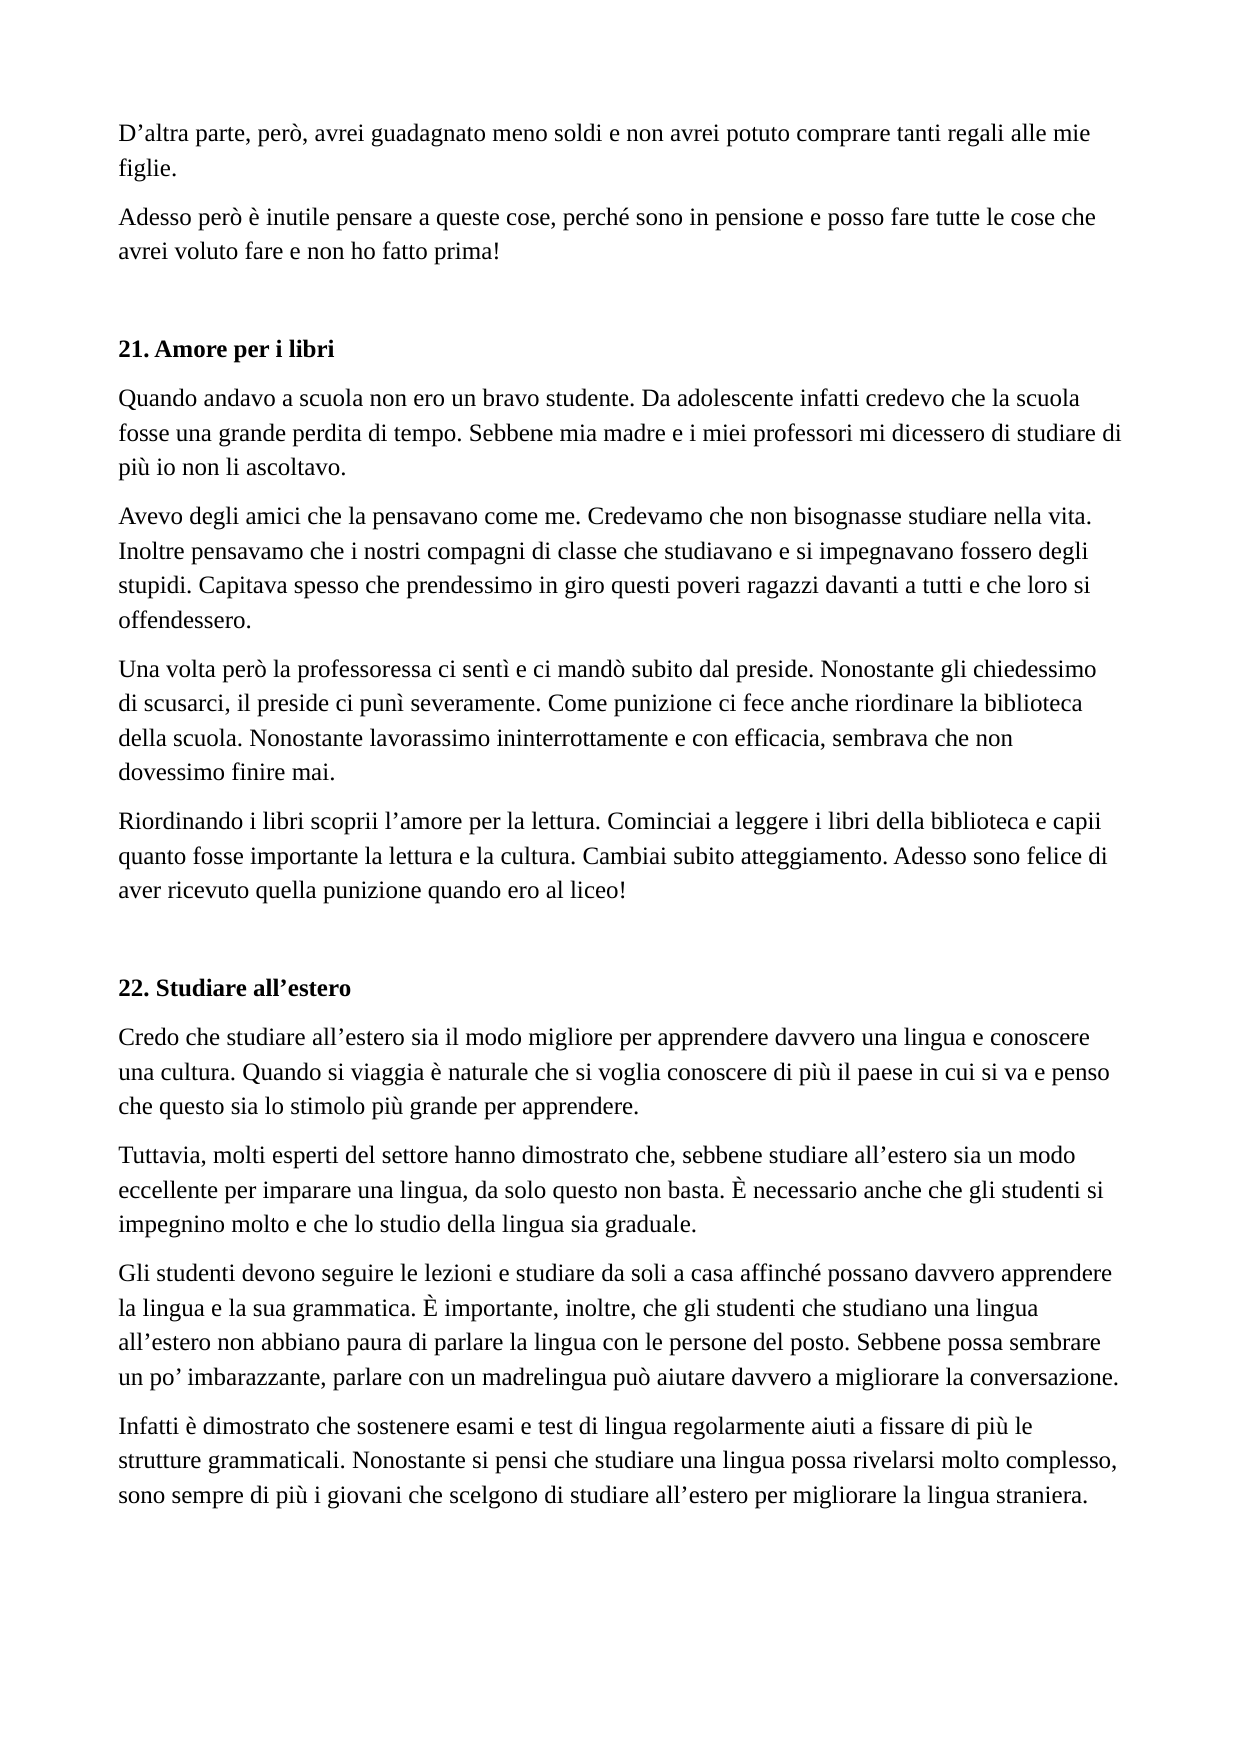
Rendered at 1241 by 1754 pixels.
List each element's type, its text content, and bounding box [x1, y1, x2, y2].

text 21. Amore per i libri [118, 334, 1122, 363]
text Gli studenti devono seguire le lezioni e studiare da soli a casa affinché possano davvero apprendere la lingua e la sua grammatica. È importante, inoltre, che gli studenti che studiano una lingua all’estero non abbiano paura di parlare la lingua con le persone del posto. Sebbene possa sembrare un po’ imbarazzante, parlare con un madrelingua può aiutare davvero a migliorare la conversazione. [118, 1258, 1122, 1391]
text Adesso però è inutile pensare a queste cose, perché sono in pensione e posso fare tutte le cose che avrei voluto fare e non ho fatto prima! [118, 202, 1122, 265]
text Credo che studiare all’estero sia il modo migliore per apprendere davvero una lingua e conoscere una cultura. Quando si viaggia è naturale che si voglia conoscere di più il paese in cui si va e penso che questo sia lo stimolo più grande per apprendere. [118, 1022, 1122, 1120]
text D’altra parte, però, avrei guadagnato meno soldi e non avrei potuto comprare tanti regali alle mie figlie. [118, 118, 1122, 181]
text Tuttavia, molti esperti del settore hanno dimostrato che, sebbene studiare all’estero sia un modo eccellente per imparare una lingua, da solo questo non basta. È necessario anche che gli studenti si impegnino molto e che lo studio della lingua sia graduale. [118, 1141, 1122, 1238]
text Riordinando i libri scoprii l’amore per la lettura. Cominciai a leggere i libri della biblioteca e capii quanto fosse importante la lettura e la cultura. Cambiai subito atteggiamento. Adesso sono felice di aver ricevuto quella punizione quando ero al liceo! [118, 806, 1122, 904]
text Una volta però la professoressa ci sentì e ci mandò subito dal preside. Nonostante gli chiedessimo di scusarci, il preside ci punì severamente. Come punizione ci fece anche riordinare la biblioteca della scuola. Nonostante lavorassimo ininterrottamente e con efficacia, sembrava che non dovessimo finire mai. [118, 654, 1122, 786]
text Quando andavo a scuola non ero un bravo studente. Da adolescente infatti credevo che la scuola fosse una grande perdita di tempo. Sebbene mia madre e i miei professori mi dicessero di studiare di più io non li ascoltavo. [118, 383, 1122, 481]
text Avevo degli amici che la pensavano come me. Credevamo che non bisognasse studiare nella vita. Inoltre pensavamo che i nostri compagni di classe che studiavano e si impegnavano fossero degli stupidi. Capitava spesso che prendessimo in giro questi poveri ragazzi davanti a tutti e che loro si offendessero. [118, 501, 1122, 633]
text 22. Studiare all’estero [118, 973, 1122, 1002]
text Infatti è dimostrato che sostenere esami e test di lingua regolarmente aiuti a fissare di più le strutture grammaticali. Nonostante si pensi che studiare una lingua possa rivelarsi molto complesso, sono sempre di più i giovani che scelgono di studiare all’estero per migliorare la lingua straniera. [118, 1411, 1122, 1509]
